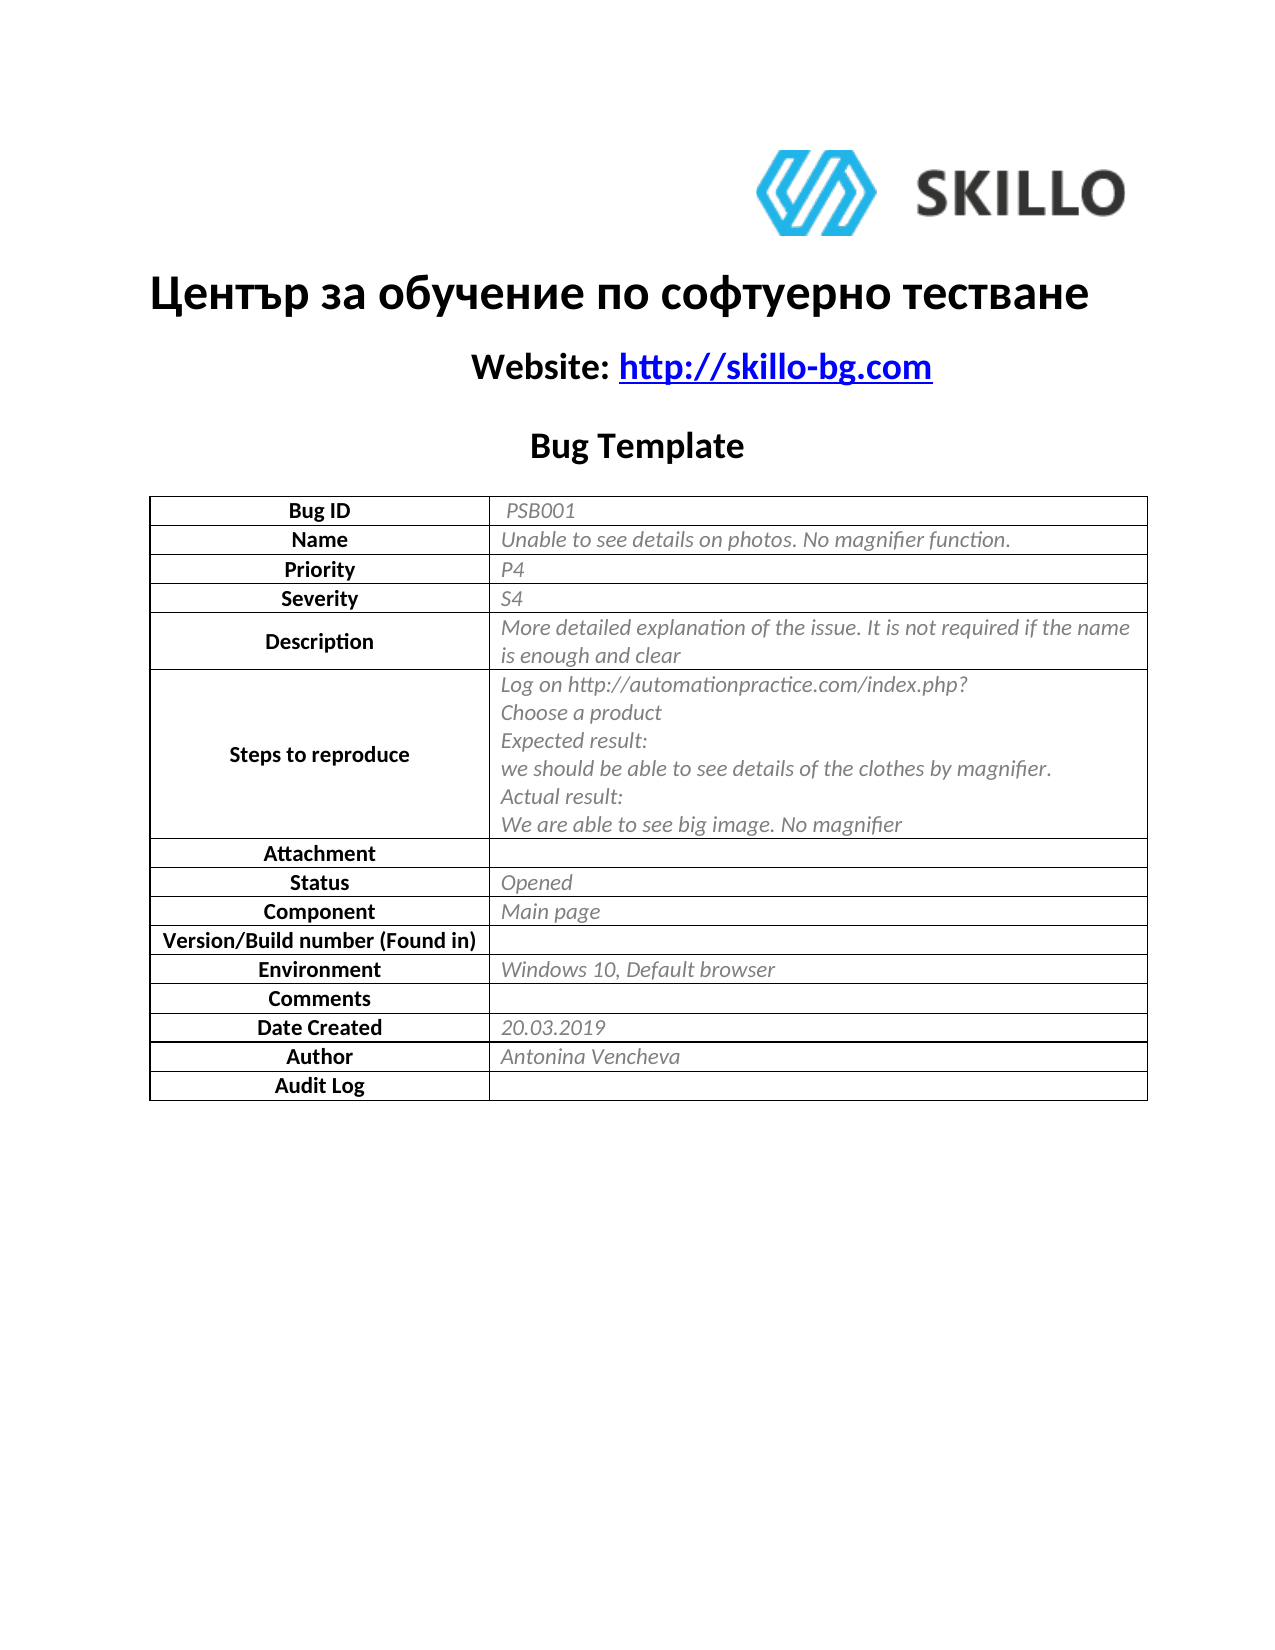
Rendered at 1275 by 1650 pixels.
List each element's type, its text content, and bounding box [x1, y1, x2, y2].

text Bug Template [150, 422, 1125, 468]
text Център за обучение по софтуерно тестване Website: http://skillo-bg.com [150, 261, 1125, 392]
table_cell Description [151, 613, 489, 669]
table_cell Author [151, 1043, 489, 1071]
table_cell [490, 839, 1147, 867]
table_cell Audit Log [151, 1072, 489, 1099]
table_cell Log on http://automationpractice.com/index.php? Choose a product Expected result: we should be able to see details of the clothes by magnifier. Actual result: We are able to see big image. No magnifier [490, 670, 1147, 838]
table_cell [490, 984, 1147, 1012]
table_cell Version/Build number (Found in) [151, 926, 489, 954]
picture [756, 150, 1125, 236]
table_cell S4 [490, 584, 1147, 612]
table_cell More detailed explanation of the issue. It is not required if the name is enough and clear [490, 613, 1147, 669]
table_cell Attachment [151, 839, 489, 867]
table_cell Opened [490, 868, 1147, 896]
table_cell Severity [151, 584, 489, 612]
table_cell Environment [151, 955, 489, 983]
table_cell Unable to see details on photos. No magnifier function. [490, 526, 1147, 554]
table_header Bug ID [151, 497, 489, 524]
table_cell Status [151, 868, 489, 896]
table_cell Component [151, 897, 489, 925]
table_cell Priority [151, 555, 489, 583]
table_header PSB001 [490, 497, 1147, 524]
table_cell Steps to reproduce [151, 670, 489, 838]
table_cell Main page [490, 897, 1147, 925]
table_cell Comments [151, 984, 489, 1012]
table_cell 20.03.2019 [490, 1014, 1147, 1041]
table_cell Name [151, 526, 489, 554]
table_cell Windows 10, Default browser [490, 955, 1147, 983]
table_cell P4 [490, 555, 1147, 583]
table_cell [490, 1072, 1147, 1099]
table_cell Date Created [151, 1014, 489, 1041]
table_cell Antonina Vencheva [490, 1043, 1147, 1071]
table_cell [490, 926, 1147, 954]
